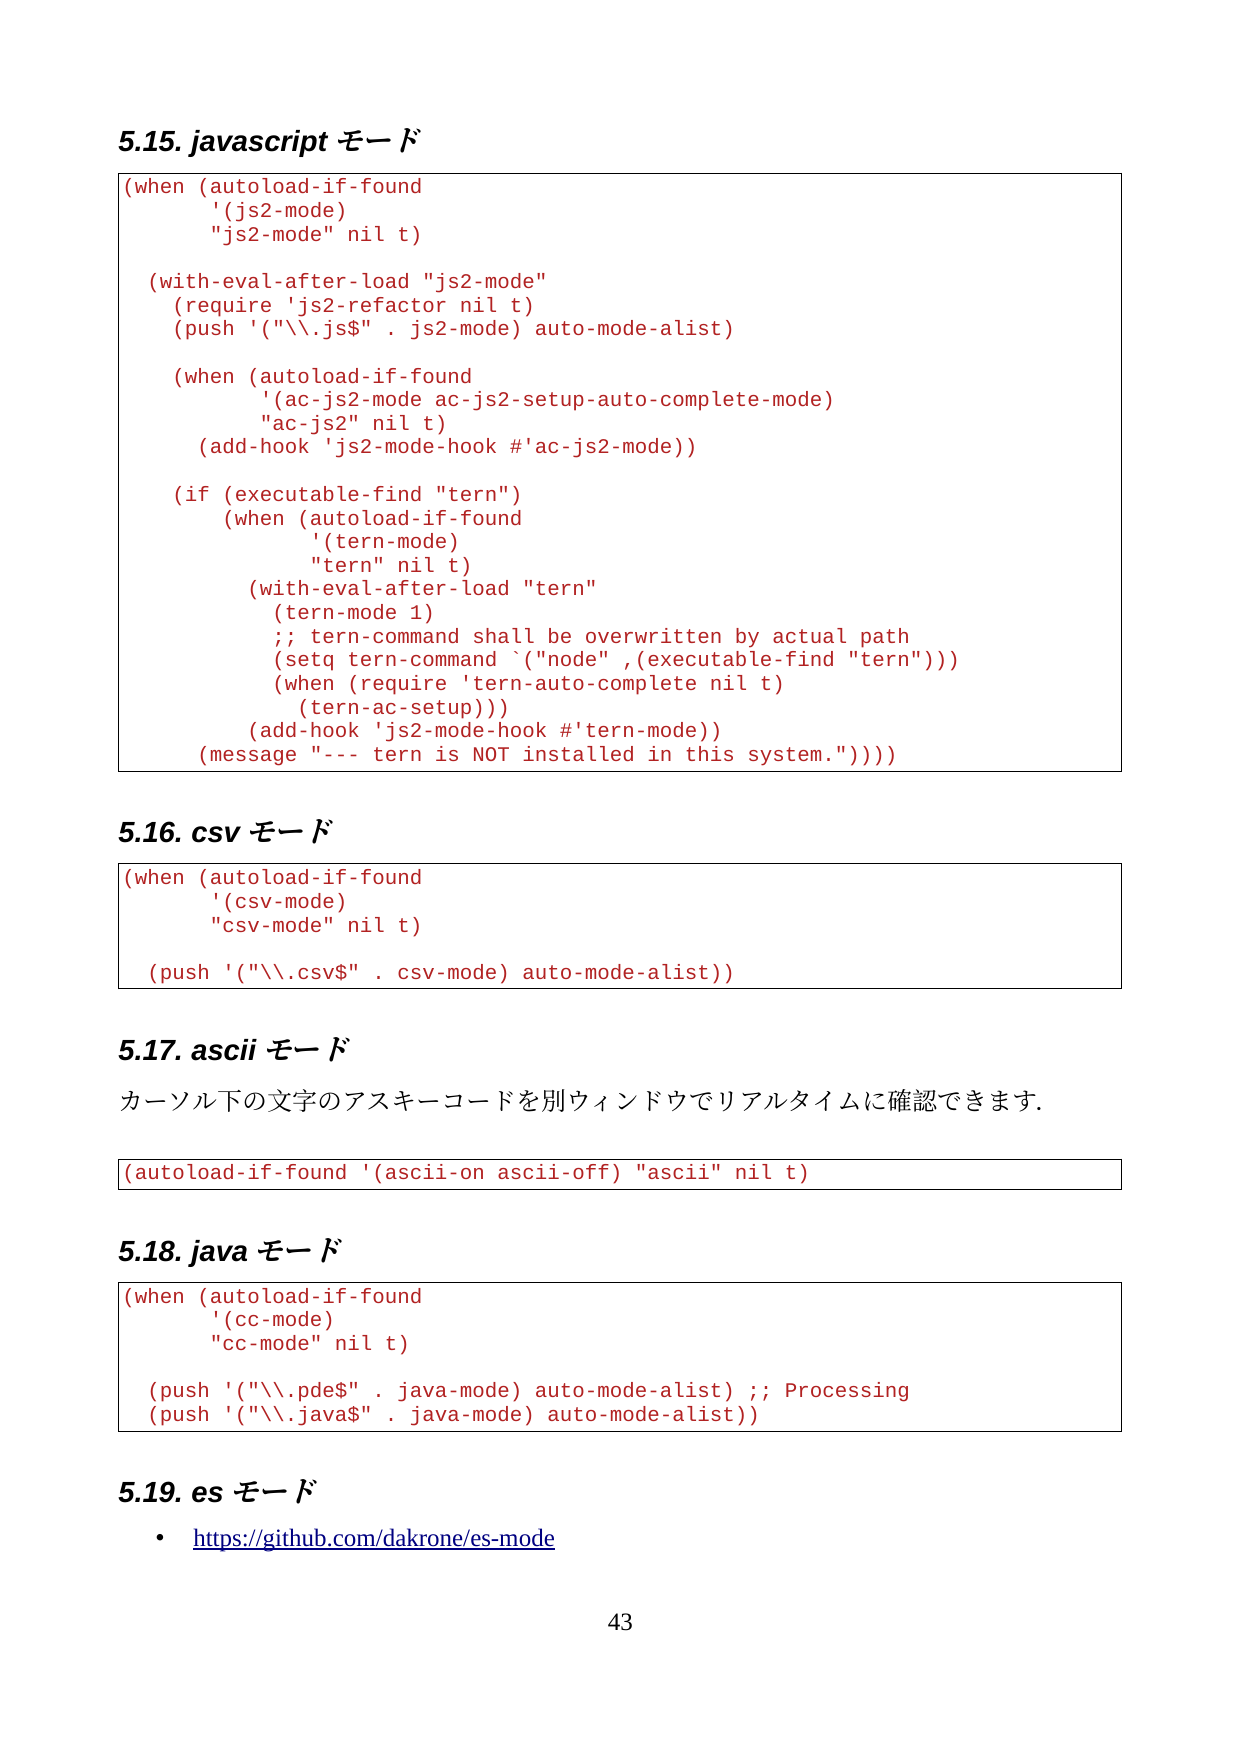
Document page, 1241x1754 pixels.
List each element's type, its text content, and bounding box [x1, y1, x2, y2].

text (when (autoload-if-found [119, 362, 1121, 385]
subtitle javaモード [118, 1227, 1122, 1269]
text (tern-mode 1) [119, 598, 1121, 622]
text カーソル下の文字のアスキーコードを別ウィンドウでリアルタイムに確認できます． [118, 1081, 1122, 1146]
text '(tern-mode) [119, 527, 1121, 551]
text (push '("\\.java$" . java-mode) auto-mode-alist)) [119, 1400, 1121, 1431]
text (push '("\\.csv$" . csv-mode) auto-mode-alist)) [119, 958, 1121, 988]
text (when (require 'tern-auto-complete nil t) [119, 669, 1121, 693]
list https://github.com/dakrone/es-mode [156, 1523, 1122, 1552]
text ;; tern-command shall be overwritten by actual path [119, 622, 1121, 645]
text (tern-ac-setup))) [119, 693, 1121, 716]
text "js2-mode" nil t) [119, 220, 1121, 243]
text (when (autoload-if-found [119, 174, 1121, 196]
text (require 'js2-refactor nil t) [119, 291, 1121, 314]
text '(cc-mode) [119, 1305, 1121, 1329]
subtitle csvモード [118, 809, 1122, 851]
text (when (autoload-if-found [119, 503, 1121, 527]
subtitle esモード [118, 1469, 1122, 1511]
text (when (autoload-if-found [119, 864, 1121, 887]
subtitle javascriptモード [118, 118, 1122, 160]
text (with-eval-after-load "js2-mode" [119, 267, 1121, 291]
text (push '("\\.pde$" . java-mode) auto-mode-alist) ;; Processing [119, 1376, 1121, 1400]
text "cc-mode" nil t) [119, 1329, 1121, 1353]
text '(js2-mode) [119, 196, 1121, 220]
text (add-hook 'js2-mode-hook #'tern-mode)) [119, 716, 1121, 740]
text (autoload-if-found '(ascii-on ascii-off) "ascii" nil t) [119, 1160, 1121, 1189]
text (add-hook 'js2-mode-hook #'ac-js2-mode)) [119, 433, 1121, 456]
text (if (executable-find "tern") [119, 480, 1121, 503]
text (setq tern-command `("node" ,(executable-find "tern"))) [119, 645, 1121, 669]
text (push '("\\.js$" . js2-mode) auto-mode-alist) [119, 314, 1121, 338]
text "tern" nil t) [119, 551, 1121, 574]
text '(ac-js2-mode ac-js2-setup-auto-complete-mode) [119, 385, 1121, 409]
text "csv-mode" nil t) [119, 911, 1121, 934]
text (when (autoload-if-found [119, 1283, 1121, 1305]
text "ac-js2" nil t) [119, 409, 1121, 433]
text (message "--- tern is NOT installed in this system.")))) [119, 740, 1121, 771]
text '(csv-mode) [119, 887, 1121, 911]
subtitle asciiモード [118, 1027, 1122, 1069]
text (with-eval-after-load "tern" [119, 574, 1121, 598]
